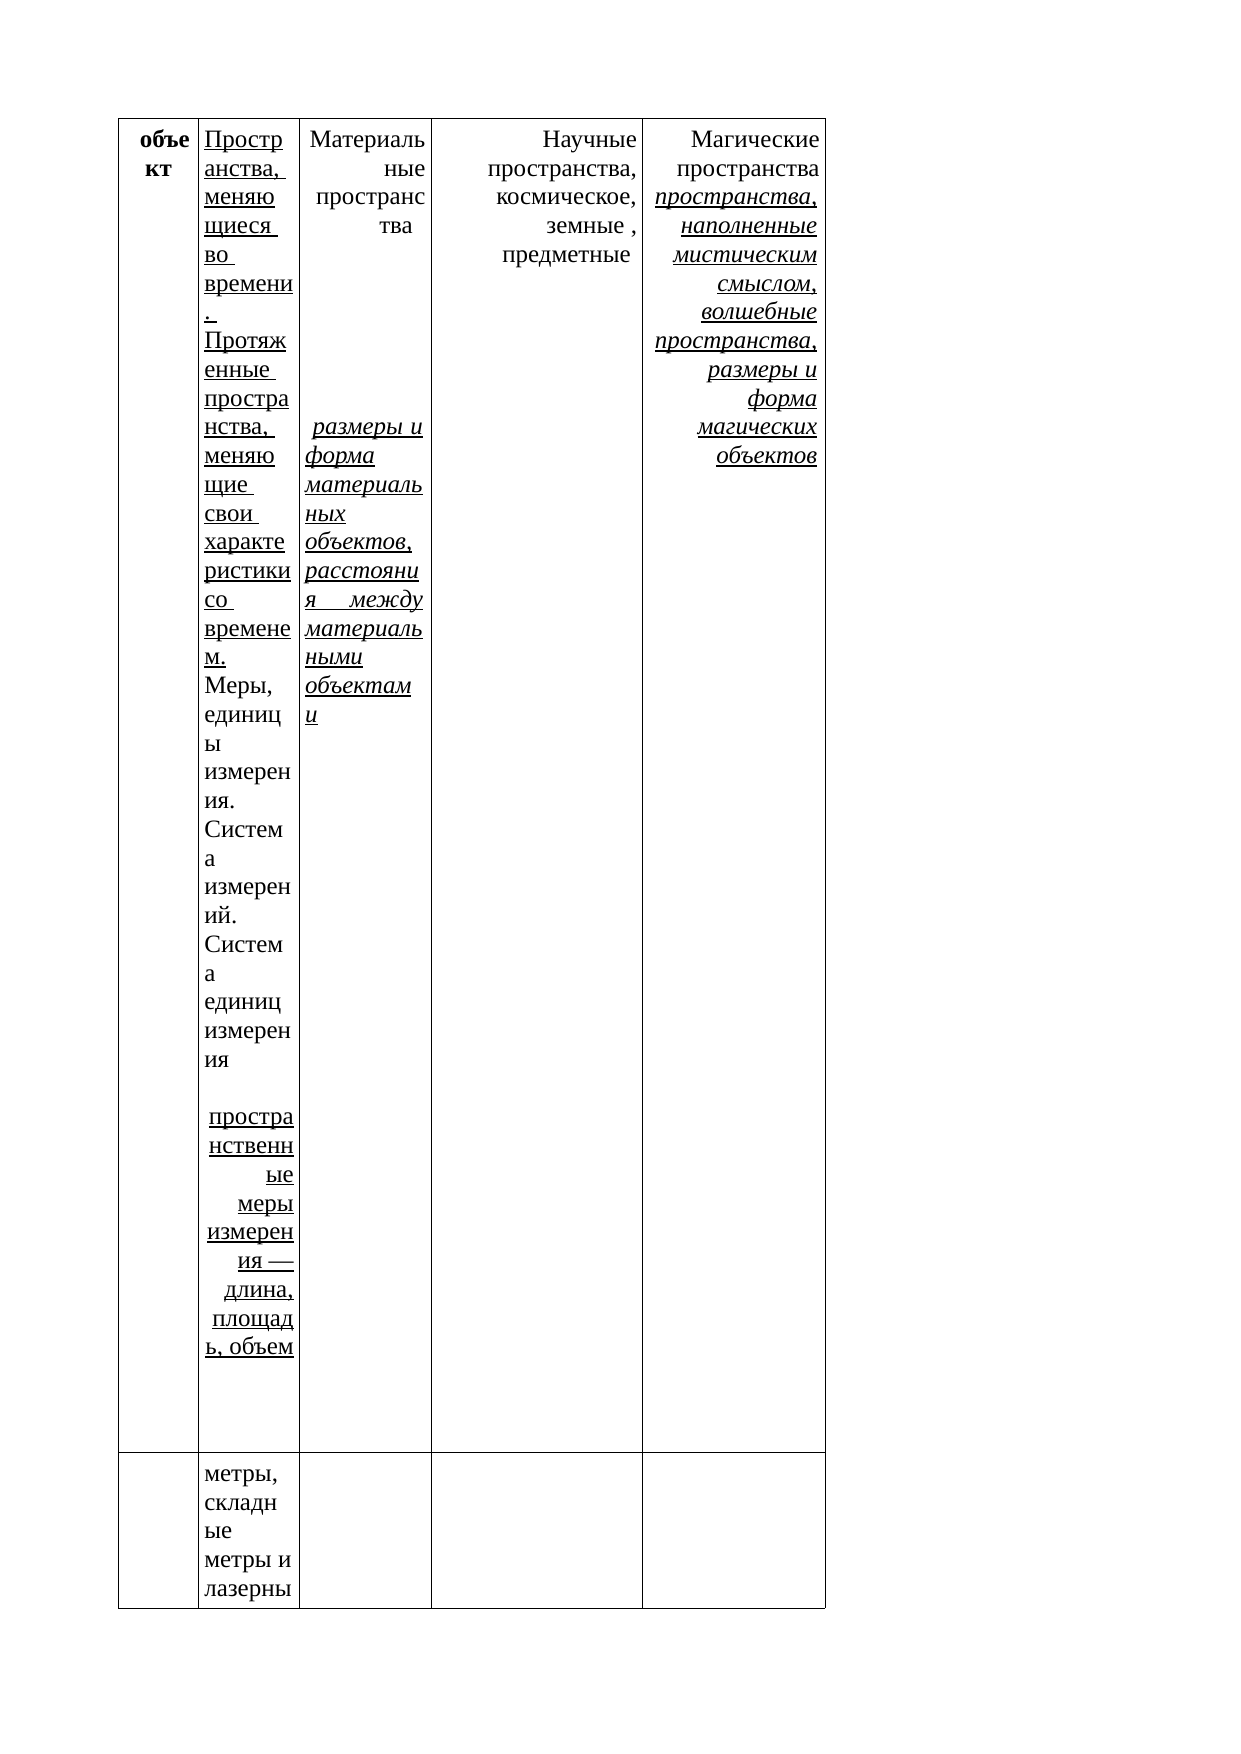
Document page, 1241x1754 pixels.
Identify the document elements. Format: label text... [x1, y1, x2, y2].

table_header Пространства, меняющиеся во времени. Протяженные пространства, меняющие свои характеристики со временем. Меры, единицы измерения. Система измерений. Система единиц измерения пространственные меры измерения — длина, площадь, объем [199, 119, 299, 1452]
table_cell [300, 1453, 431, 1607]
table_cell метры, складные метры и лазерны [199, 1453, 299, 1607]
table_cell [119, 1453, 198, 1607]
table_header объект [119, 119, 198, 1452]
table_cell [432, 1453, 642, 1607]
table_header Научные пространства, космическое, земные , предметные [432, 119, 642, 1452]
table_header Материальные пространства размеры и форма материальных объектов, расстояния между материальными объектами [300, 119, 431, 1452]
table_cell [643, 1453, 825, 1607]
table_header Магические пространства пространства, наполненные мистическим смыслом, волшебные пространства, размеры и форма магических объектов [643, 119, 825, 1452]
